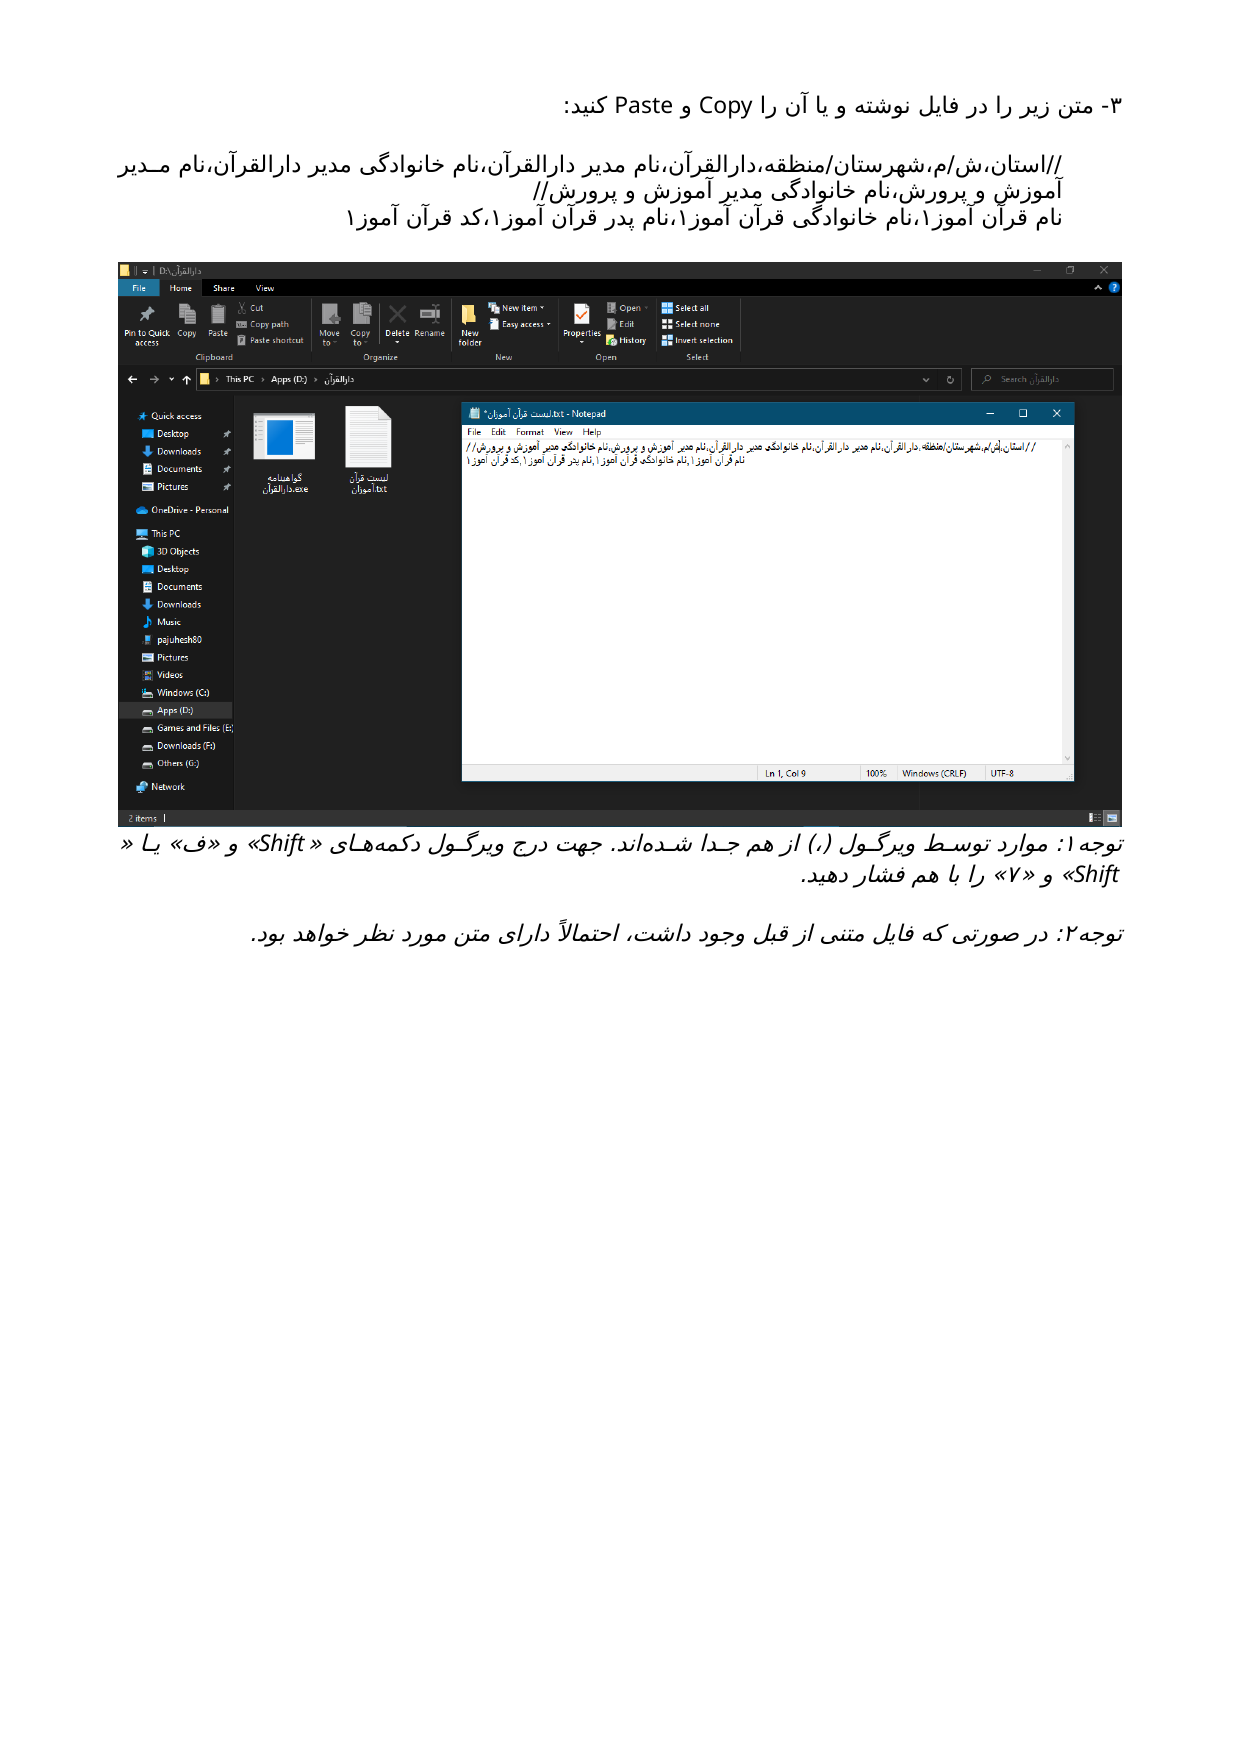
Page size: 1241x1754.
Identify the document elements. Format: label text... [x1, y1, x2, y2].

text ۳- متن زیر را در فایل نوشته و یا آن را Copy و Paste کنید: [118, 88, 1122, 120]
text توجه۲: در صورتی که فایل متنی از قبل وجود داشت، احتمالاً دارای متن مورد نظر خواهد بود. [118, 920, 1122, 947]
picture [118, 262, 1122, 827]
text //استان،ش/م،شهرستان/منظقه،دارالقرآن،نام مدیر دارالقرآن،نام خانوادگی مدیر دارالقرآن،نام مدیر آموزش و پرورش،نام خانوادگی مدیر آموزش و پرورش// [118, 151, 1063, 204]
text توجه۱: موارد توسط ویرگول (،) از هم جدا شده‌اند. جهت درج ویرگول دکمه‌های «Shift» و «ف» یا «Shift» و «۷» را با هم فشار دهید. [118, 827, 1122, 889]
text نام قرآن آموز۱،نام خانوادگی قرآن آموز۱،نام پدر قرآن آموز۱،کد قرآن آموز۱ [118, 204, 1063, 231]
